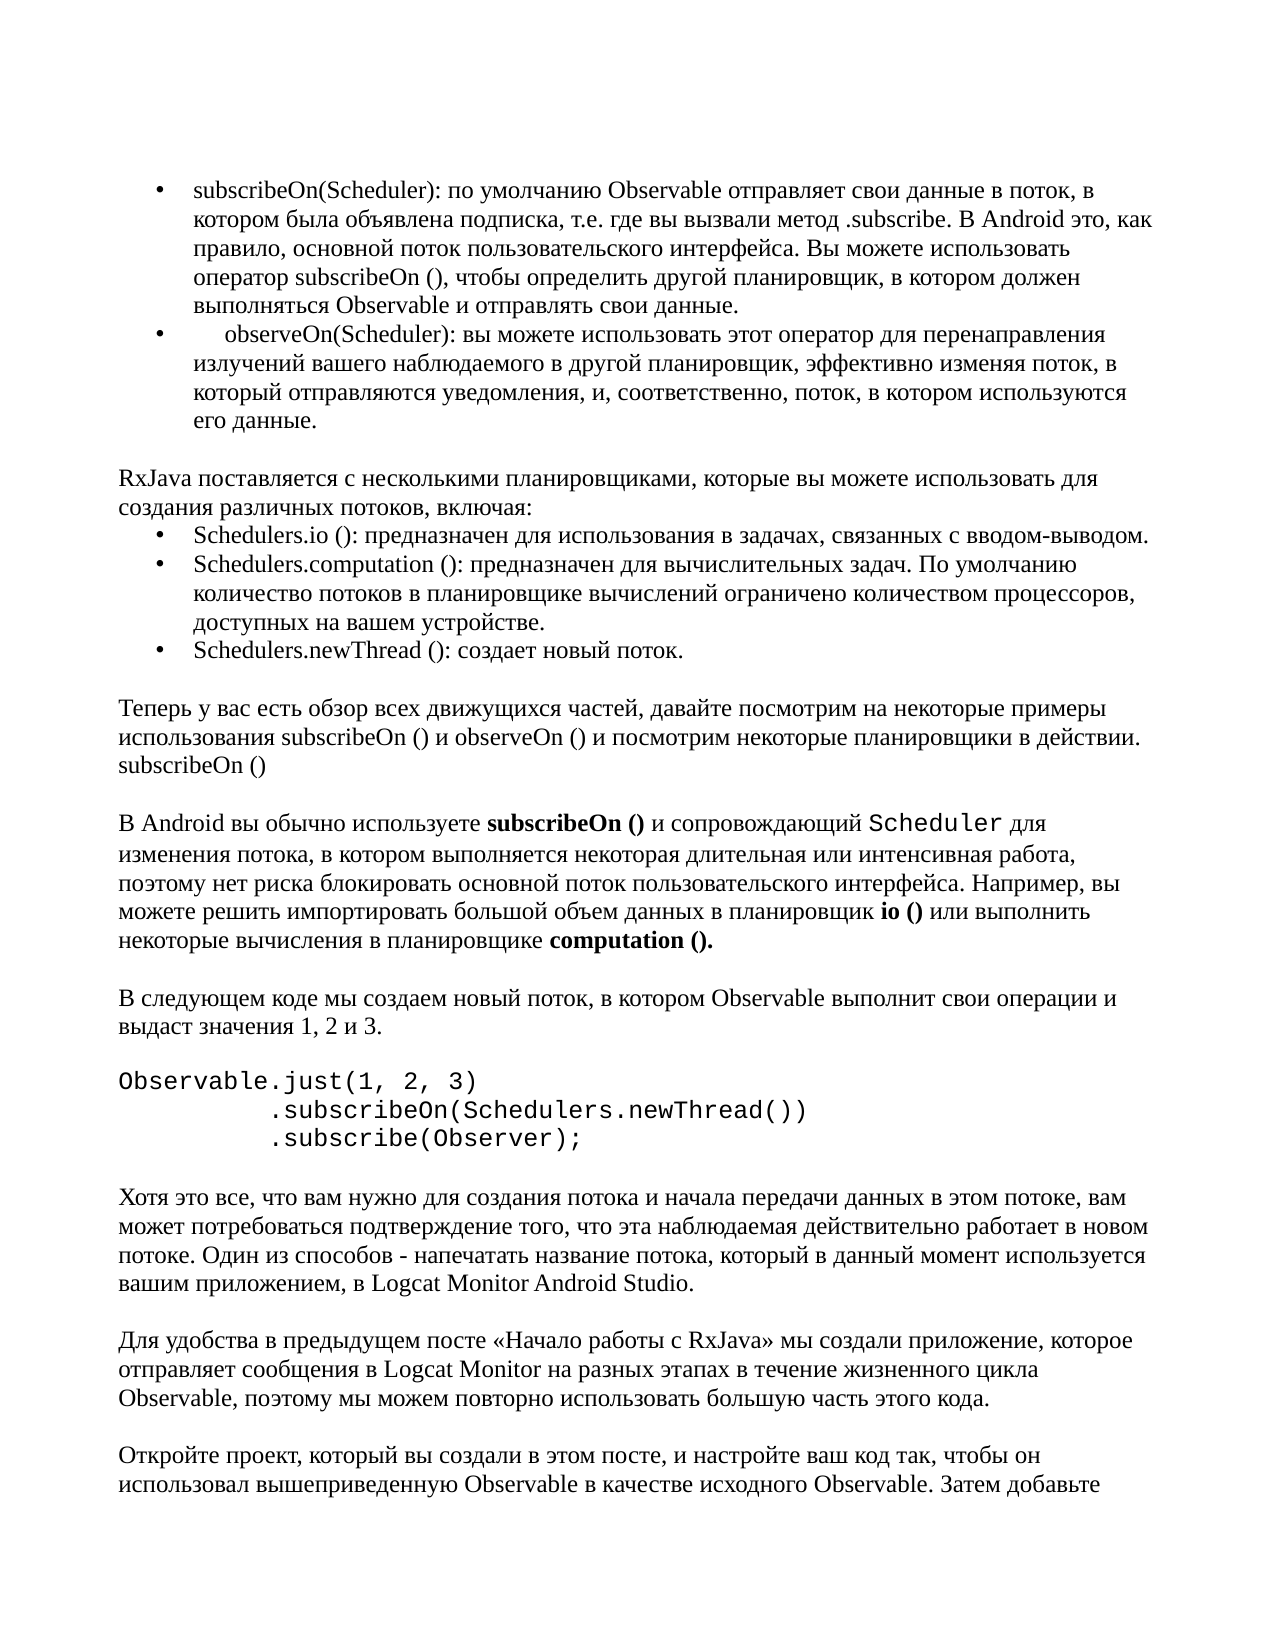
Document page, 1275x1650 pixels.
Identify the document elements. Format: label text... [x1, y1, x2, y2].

text В Android вы обычно используете subscribeOn () и сопровождающий Scheduler для изменения потока, в котором выполняется некоторая длительная или интенсивная работа, поэтому нет риска блокировать основной поток пользовательского интерфейса. Например, вы можете решить импортировать большой объем данных в планировщик io () или выполнить некоторые вычисления в планировщике computation (). [118, 808, 1157, 954]
list Schedulers.newThread (): создает новый поток. [156, 636, 1157, 664]
text Откройте проект, который вы создали в этом посте, и настройте ваш код так, чтобы он использовал вышеприведенную Observable в качестве исходного Observable. Затем добавьте [118, 1440, 1157, 1498]
text Хотя это все, что вам нужно для создания потока и начала передачи данных в этом потоке, вам может потребоваться подтверждение того, что эта наблюдаемая действительно работает в новом потоке. Один из способов - напечатать название потока, который в данный момент используется вашим приложением, в Logcat Monitor Android Studio. [118, 1182, 1157, 1297]
list Schedulers.computation (): предназначен для вычислительных задач. По умолчанию количество потоков в планировщике вычислений ограничено количеством процессоров, доступных на вашем устройстве. [156, 549, 1157, 636]
text .subscribe(Observer); [118, 1126, 1157, 1154]
text Observable.just(1, 2, 3) [118, 1069, 1157, 1097]
list Schedulers.io (): предназначен для использования в задачах, связанных с вводом-выводом. [156, 521, 1157, 549]
list observeOn(Scheduler): вы можете использовать этот оператор для перенаправления излучений вашего наблюдаемого в другой планировщик, эффективно изменяя поток, в который отправляются уведомления, и, соответственно, поток, в котором используются его данные. [156, 319, 1157, 434]
text Теперь у вас есть обзор всех движущихся частей, давайте посмотрим на некоторые примеры использования subscribeOn () и observeOn () и посмотрим некоторые планировщики в действии. [118, 693, 1157, 751]
text В следующем коде мы создаем новый поток, в котором Observable выполнит свои операции и выдаст значения 1, 2 и 3. [118, 983, 1157, 1040]
text subscribeOn () [118, 751, 1157, 779]
text Для удобства в предыдущем посте «Начало работы с RxJava» мы создали приложение, которое отправляет сообщения в Logcat Monitor на разных этапах в течение жизненного цикла Observable, поэтому мы можем повторно использовать большую часть этого кода. [118, 1326, 1157, 1412]
text .subscribeOn(Schedulers.newThread()) [118, 1097, 1157, 1126]
text RxJava поставляется с несколькими планировщиками, которые вы можете использовать для создания различных потоков, включая: [118, 463, 1157, 521]
list subscribeOn(Scheduler): по умолчанию Observable отправляет свои данные в поток, в котором была объявлена подписка, т.е. где вы вызвали метод .subscribe. В Android это, как правило, основной поток пользовательского интерфейса. Вы можете использовать оператор subscribeOn (), чтобы определить другой планировщик, в котором должен выполняться Observable и отправлять свои данные. [156, 176, 1157, 319]
